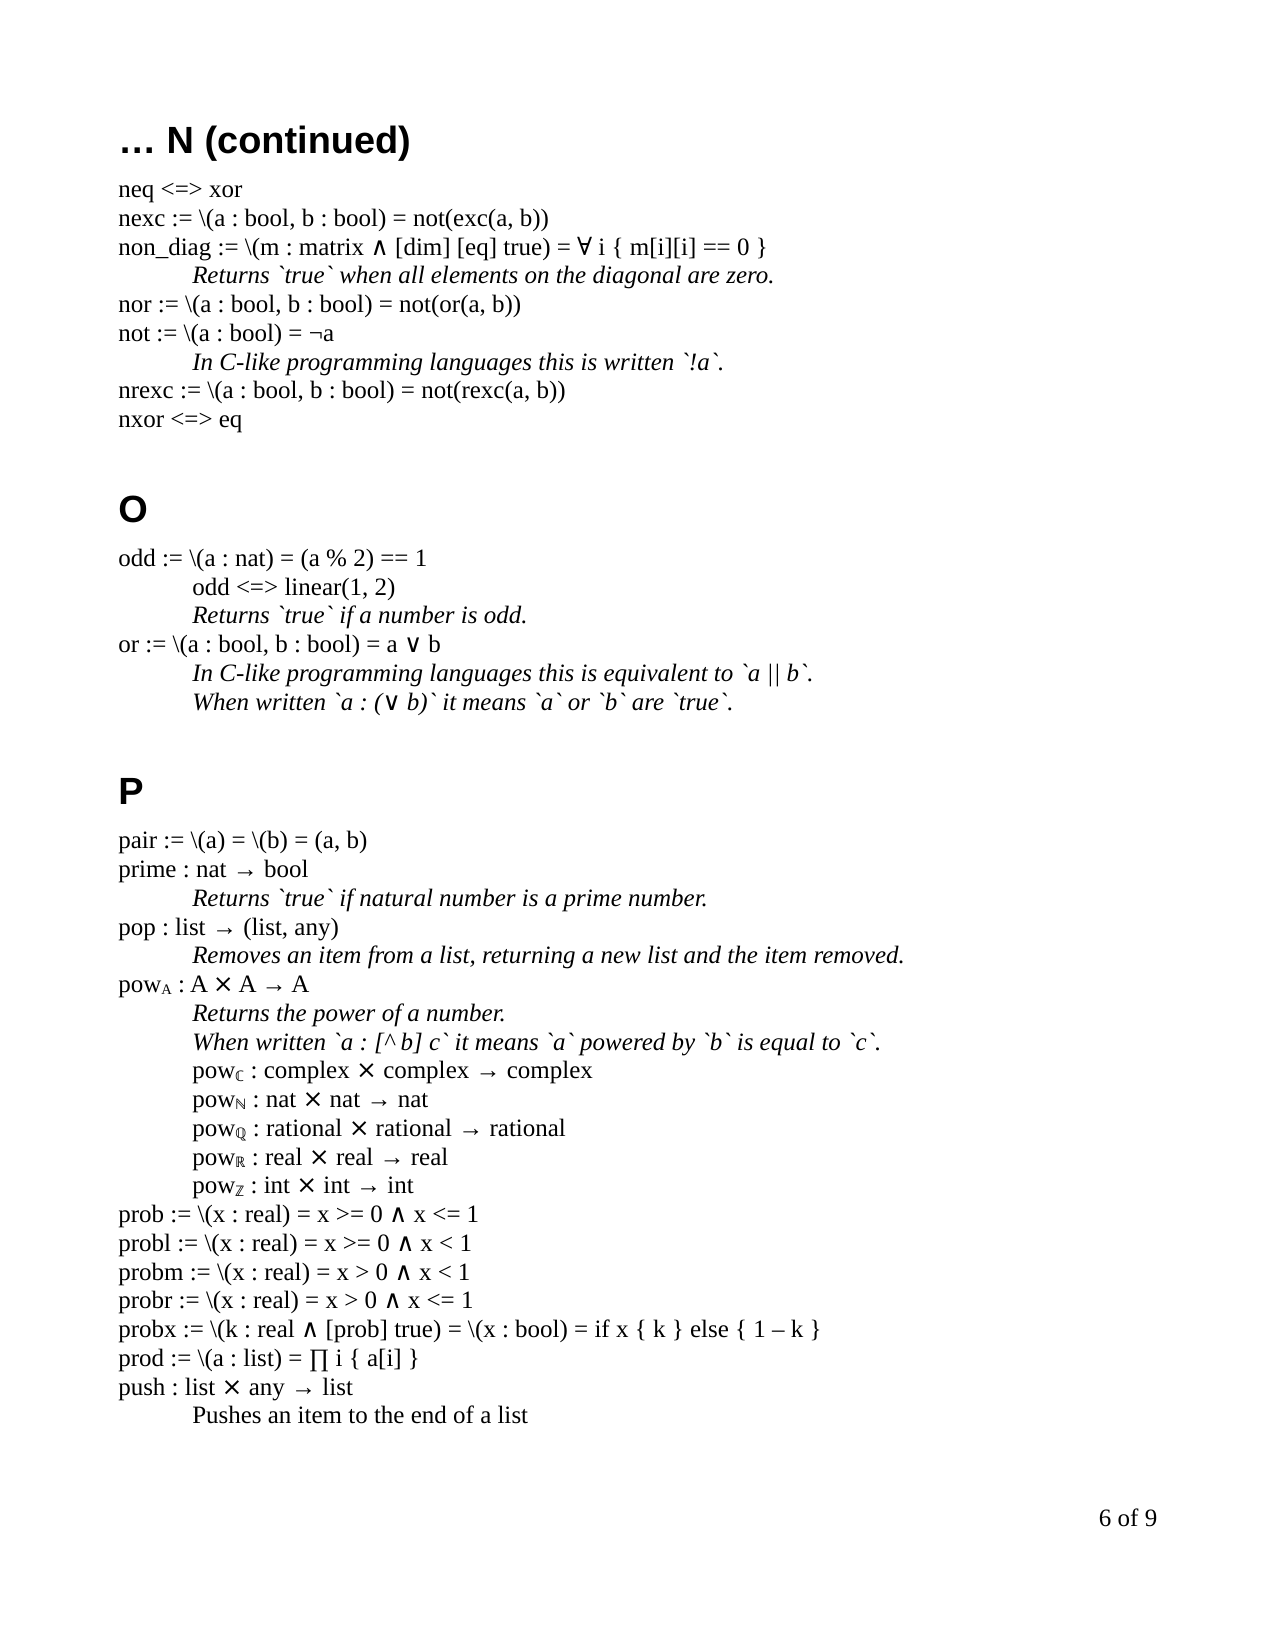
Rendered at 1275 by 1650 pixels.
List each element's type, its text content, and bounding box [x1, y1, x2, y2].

text push : list ⨯ any → list [118, 1372, 1157, 1400]
text prob := \(x : real) = x >= 0 ∧ x <= 1 [118, 1199, 1157, 1228]
text pair := \(a) = \(b) = (a, b) [118, 825, 1157, 854]
text powA : A ⨯ A → A [118, 969, 1157, 998]
text In C-like programming languages this is written `!a`. [118, 347, 1157, 376]
subtitle … N (continued) [118, 118, 1157, 162]
text Returns `true` if natural number is a prime number. [118, 883, 1157, 912]
subtitle P [118, 769, 1157, 813]
text neq <=> xor [118, 174, 1157, 203]
text probr := \(x : real) = x > 0 ∧ x <= 1 [118, 1285, 1157, 1314]
text nrexc := \(a : bool, b : bool) = not(rexc(a, b)) [118, 376, 1157, 404]
text When written `a : [^ b] c` it means `a` powered by `b` is equal to `c`. [118, 1027, 1157, 1055]
text powℚ : rational ⨯ rational → rational [118, 1113, 1157, 1142]
text powℤ : int ⨯ int → int [118, 1170, 1157, 1199]
text Pushes an item to the end of a list [118, 1400, 1157, 1429]
text When written `a : (∨ b)` it means `a` or `b` are `true`. [118, 687, 1157, 715]
text not := \(a : bool) = ¬a [118, 318, 1157, 347]
text or := \(a : bool, b : bool) = a ∨ b [118, 629, 1157, 658]
text probl := \(x : real) = x >= 0 ∧ x < 1 [118, 1228, 1157, 1257]
text probm := \(x : real) = x > 0 ∧ x < 1 [118, 1257, 1157, 1285]
text nor := \(a : bool, b : bool) = not(or(a, b)) [118, 289, 1157, 318]
text nxor <=> eq [118, 404, 1157, 433]
text odd := \(a : nat) = (a % 2) == 1 [118, 543, 1157, 572]
text non_diag := \(m : matrix ∧ [dim] [eq] true) = ∀ i { m[i][i] == 0 } [118, 232, 1157, 261]
text powℂ : complex ⨯ complex → complex [118, 1055, 1157, 1084]
text odd <=> linear(1, 2) [118, 572, 1157, 600]
text In C-like programming languages this is equivalent to `a || b`. [118, 658, 1157, 687]
text prime : nat → bool [118, 854, 1157, 883]
subtitle O [118, 487, 1157, 530]
text Returns the power of a number. [118, 998, 1157, 1027]
text Returns `true` if a number is odd. [118, 600, 1157, 629]
text prod := \(a : list) = ∏ i { a[i] } [118, 1343, 1157, 1372]
text pop : list → (list, any) [118, 912, 1157, 940]
text powℝ : real ⨯ real → real [118, 1142, 1157, 1170]
text Removes an item from a list, returning a new list and the item removed. [118, 940, 1157, 969]
text nexc := \(a : bool, b : bool) = not(exc(a, b)) [118, 203, 1157, 232]
text probx := \(k : real ∧ [prob] true) = \(x : bool) = if x { k } else { 1 – k } [118, 1314, 1157, 1343]
text Returns `true` when all elements on the diagonal are zero. [118, 261, 1157, 289]
text powℕ : nat ⨯ nat → nat [118, 1084, 1157, 1113]
